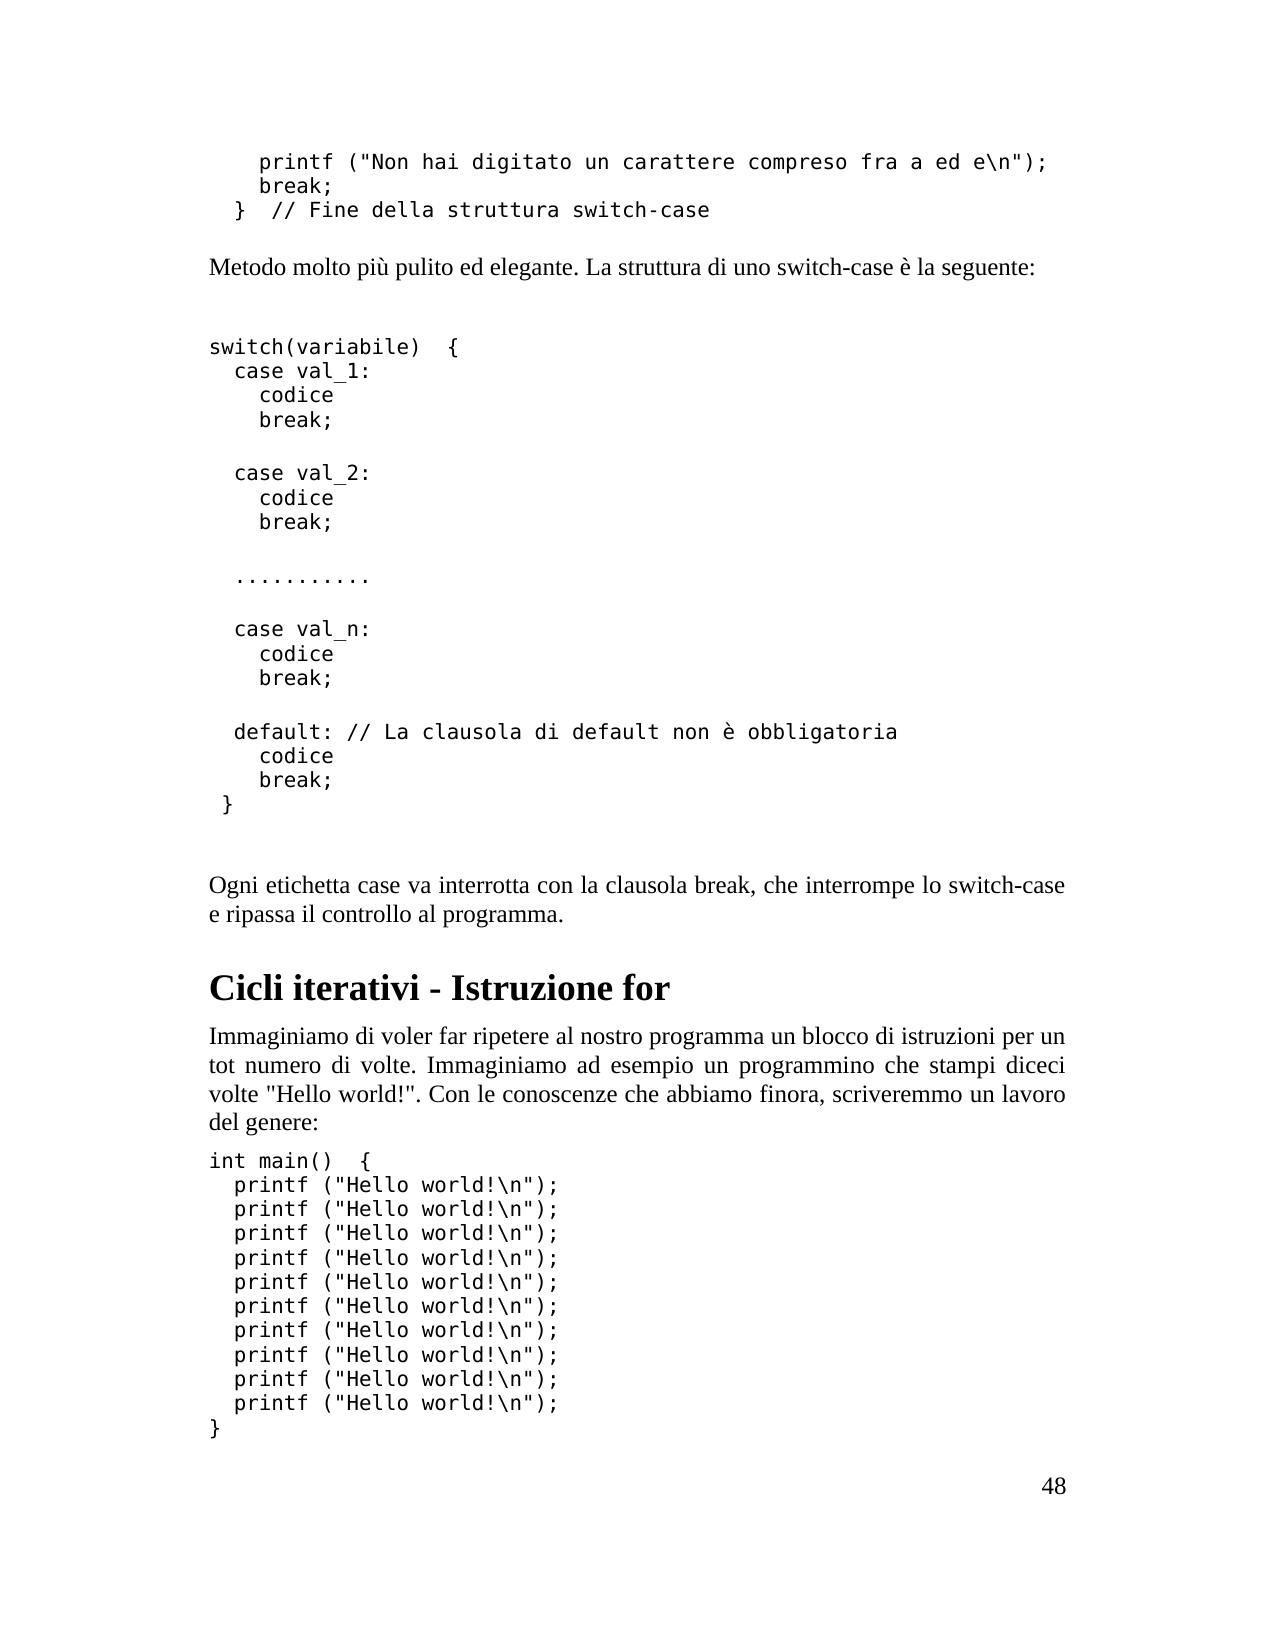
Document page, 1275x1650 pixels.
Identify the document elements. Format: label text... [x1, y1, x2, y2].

text printf ("Non hai digitato un carattere compreso fra a ed e\n"); [208, 150, 1066, 174]
text switch(variabile) { [208, 335, 1066, 359]
text Metodo molto più pulito ed elegante. La struttura di uno switch-case è la seguente: [208, 252, 1066, 281]
text printf ("Hello world!\n"); [208, 1318, 1066, 1343]
text printf ("Hello world!\n"); [208, 1173, 1066, 1197]
text } [208, 792, 1066, 817]
text break; [208, 408, 1066, 432]
text } [208, 1416, 1066, 1440]
text Ogni etichetta case va interrotta con la clausola break, che interrompe lo switch-case e ripassa il controllo al programma. [208, 871, 1066, 928]
text printf ("Hello world!\n"); [208, 1294, 1066, 1318]
text printf ("Hello world!\n"); [208, 1197, 1066, 1221]
text case val_1: [208, 359, 1066, 383]
text codice [208, 486, 1066, 510]
text printf ("Hello world!\n"); [208, 1221, 1066, 1246]
text ........... [208, 564, 1066, 588]
text printf ("Hello world!\n"); [208, 1343, 1066, 1367]
text int main() { [208, 1149, 1066, 1173]
text break; [208, 510, 1066, 534]
text } // Fine della struttura switch-case [208, 198, 1066, 223]
text codice [208, 383, 1066, 408]
text break; [208, 174, 1066, 198]
text Immaginiamo di voler far ripetere al nostro programma un blocco di istruzioni per un tot numero di volte. Immaginiamo ad esempio un programmino che stampi diceci volte "Hello world!". Con le conoscenze che abbiamo finora, scriveremmo un lavoro del genere: [208, 1021, 1066, 1136]
subtitle Cicli iterativi - Istruzione for [208, 966, 1066, 1009]
text break; [208, 768, 1066, 792]
text break; [208, 666, 1066, 690]
text printf ("Hello world!\n"); [208, 1391, 1066, 1416]
text codice [208, 642, 1066, 666]
text default: // La clausola di default non è obbligatoria [208, 720, 1066, 744]
text codice [208, 744, 1066, 768]
text printf ("Hello world!\n"); [208, 1367, 1066, 1391]
text printf ("Hello world!\n"); [208, 1270, 1066, 1294]
text case val_n: [208, 617, 1066, 642]
text case val_2: [208, 461, 1066, 486]
text printf ("Hello world!\n"); [208, 1246, 1066, 1270]
